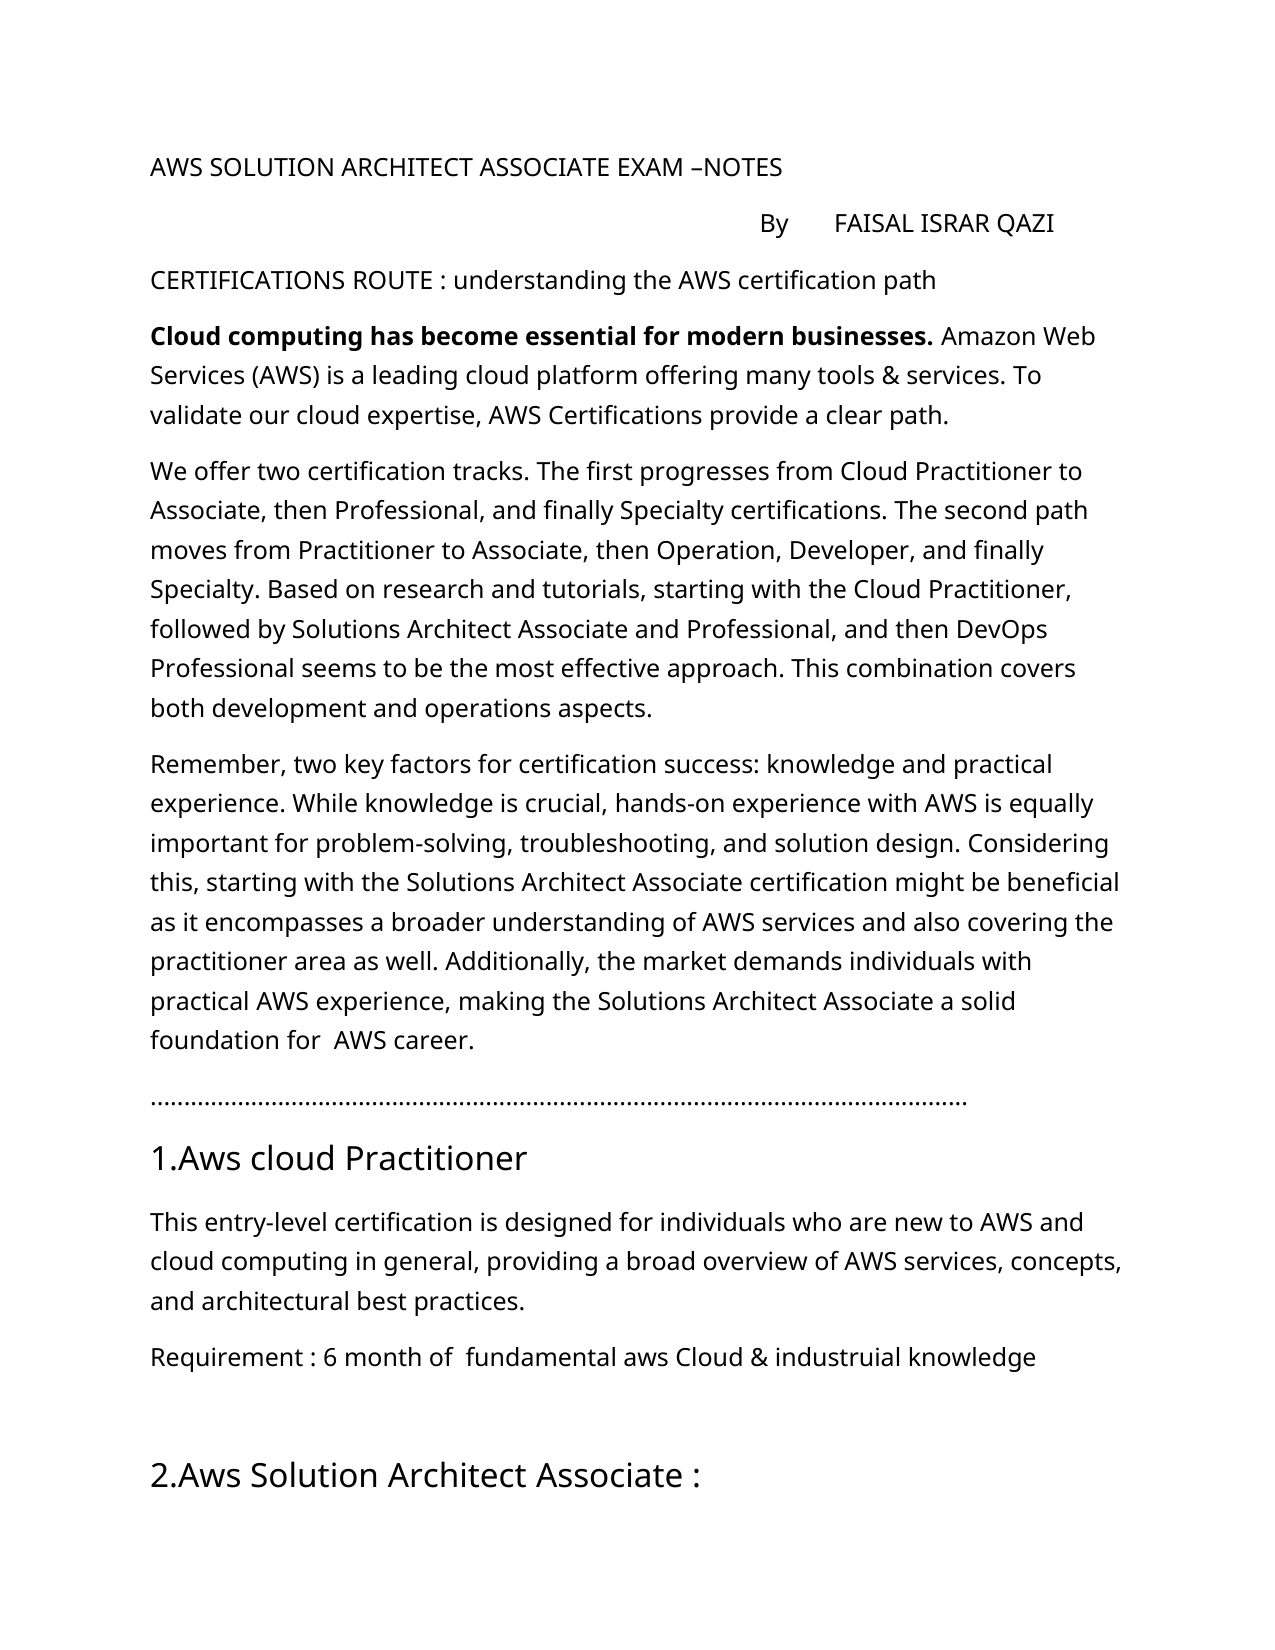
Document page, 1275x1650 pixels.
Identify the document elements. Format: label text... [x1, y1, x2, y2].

text This entry-level certification is designed for individuals who are new to AWS and cloud computing in general, providing a broad overview of AWS services, concepts, and architectural best practices. [150, 1204, 1125, 1317]
text CERTIFICATIONS ROUTE : understanding the AWS certification path [150, 262, 1125, 296]
text 1.Aws cloud Practitioner [150, 1135, 1125, 1181]
text Cloud computing has become essential for modern businesses. Amazon Web Services (AWS) is a leading cloud platform offering many tools & services. To validate our cloud expertise, AWS Certifications provide a clear path. [150, 318, 1125, 431]
text .......................................................................................................................... [150, 1079, 1125, 1113]
text 2.Aws Solution Architect Associate : [150, 1452, 1125, 1497]
text By FAISAL ISRAR QAZI [150, 206, 1125, 240]
text Requirement : 6 month of fundamental aws Cloud & industruial knowledge [150, 1339, 1125, 1374]
text AWS SOLUTION ARCHITECT ASSOCIATE EXAM –NOTES [150, 150, 1125, 184]
text Remember, two key factors for certification success: knowledge and practical experience. While knowledge is crucial, hands-on experience with AWS is equally important for problem-solving, troubleshooting, and solution design. Considering this, starting with the Solutions Architect Associate certification might be beneficial as it encompasses a broader understanding of AWS services and also covering the practitioner area as well. Additionally, the market demands individuals with practical AWS experience, making the Solutions Architect Associate a solid foundation for AWS career. [150, 747, 1125, 1057]
text We offer two certification tracks. The first progresses from Cloud Practitioner to Associate, then Professional, and finally Specialty certifications. The second path moves from Practitioner to Associate, then Operation, Developer, and finally Specialty. Based on research and tutorials, starting with the Cloud Practitioner, followed by Solutions Architect Associate and Professional, and then DevOps Professional seems to be the most effective approach. This combination covers both development and operations aspects. [150, 453, 1125, 724]
